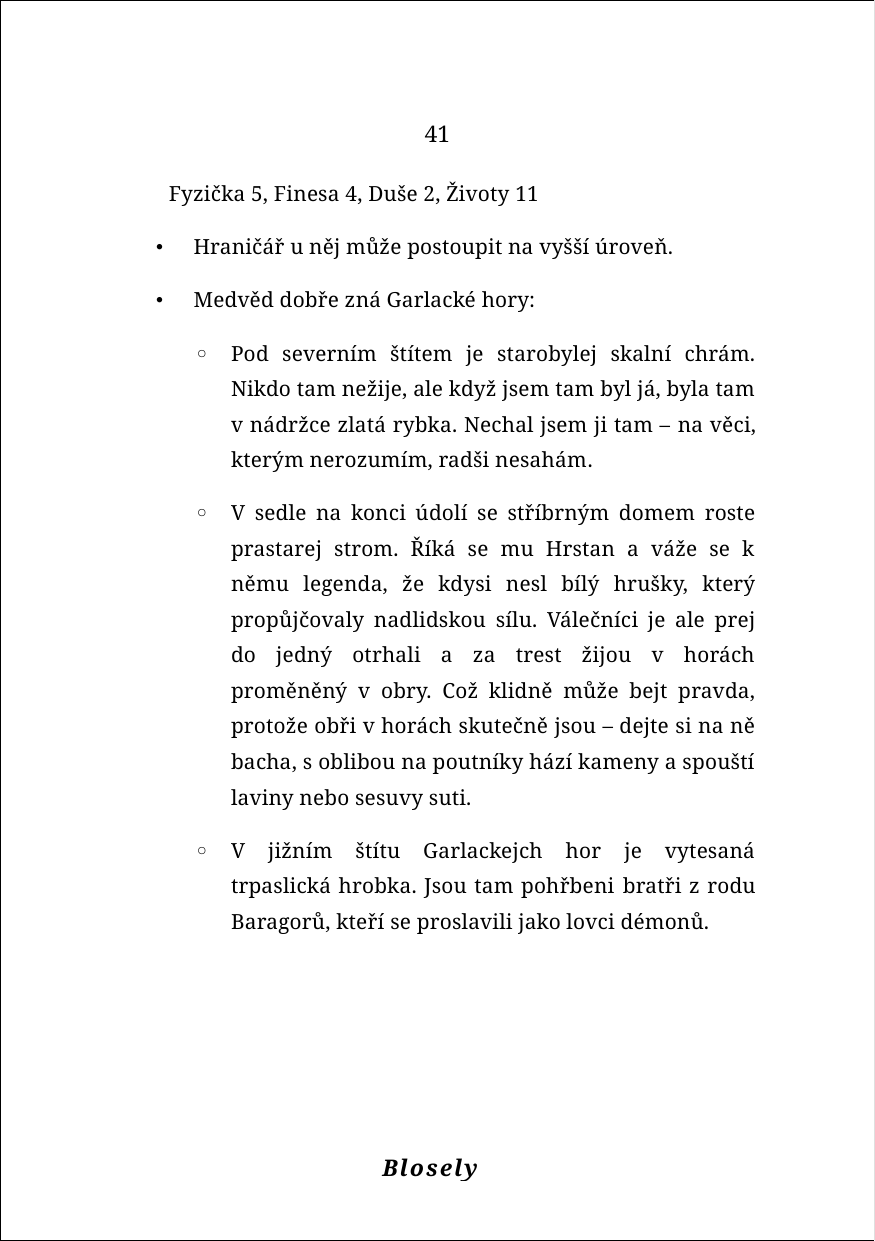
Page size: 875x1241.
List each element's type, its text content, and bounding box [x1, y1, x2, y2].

list V sedle na konci údolí se stříbrným domem roste prastarej strom. Říká se mu Hrstan a váže se k němu legenda, že kdysi nesl bílý hrušky, který propůjčovaly nadlidskou sílu. Válečníci je ale prej do jedný otrhali a za trest žijou v horách proměněný v obry. Což klidně může bejt pravda, protože obři v horách skutečně jsou – dejte si na ně bacha, s oblibou na poutníky hází kameny a spouští laviny nebo sesuvy suti. [193, 498, 756, 811]
list Pod severním štítem je starobylej skalní chrám. Nikdo tam nežije, ale když jsem tam byl já, byla tam v nádržce zlatá rybka. Nechal jsem ji tam – na věci, kterým nerozumím, radši nesahám. [193, 339, 756, 474]
list Medvěd dobře zná Garlacké hory: [156, 285, 756, 314]
list Hraničář u něj může postoupit na vyšší úroveň. [156, 232, 756, 261]
text Fyzička 5, Finesa 4, Duše 2, Životy 11 [168, 179, 756, 207]
list V jižním štítu Garlackejch hor je vytesaná trpaslická hrobka. Jsou tam pohřbeni bratři z rodu Baragorů, kteří se proslavili jako lovci démonů. [193, 836, 756, 935]
